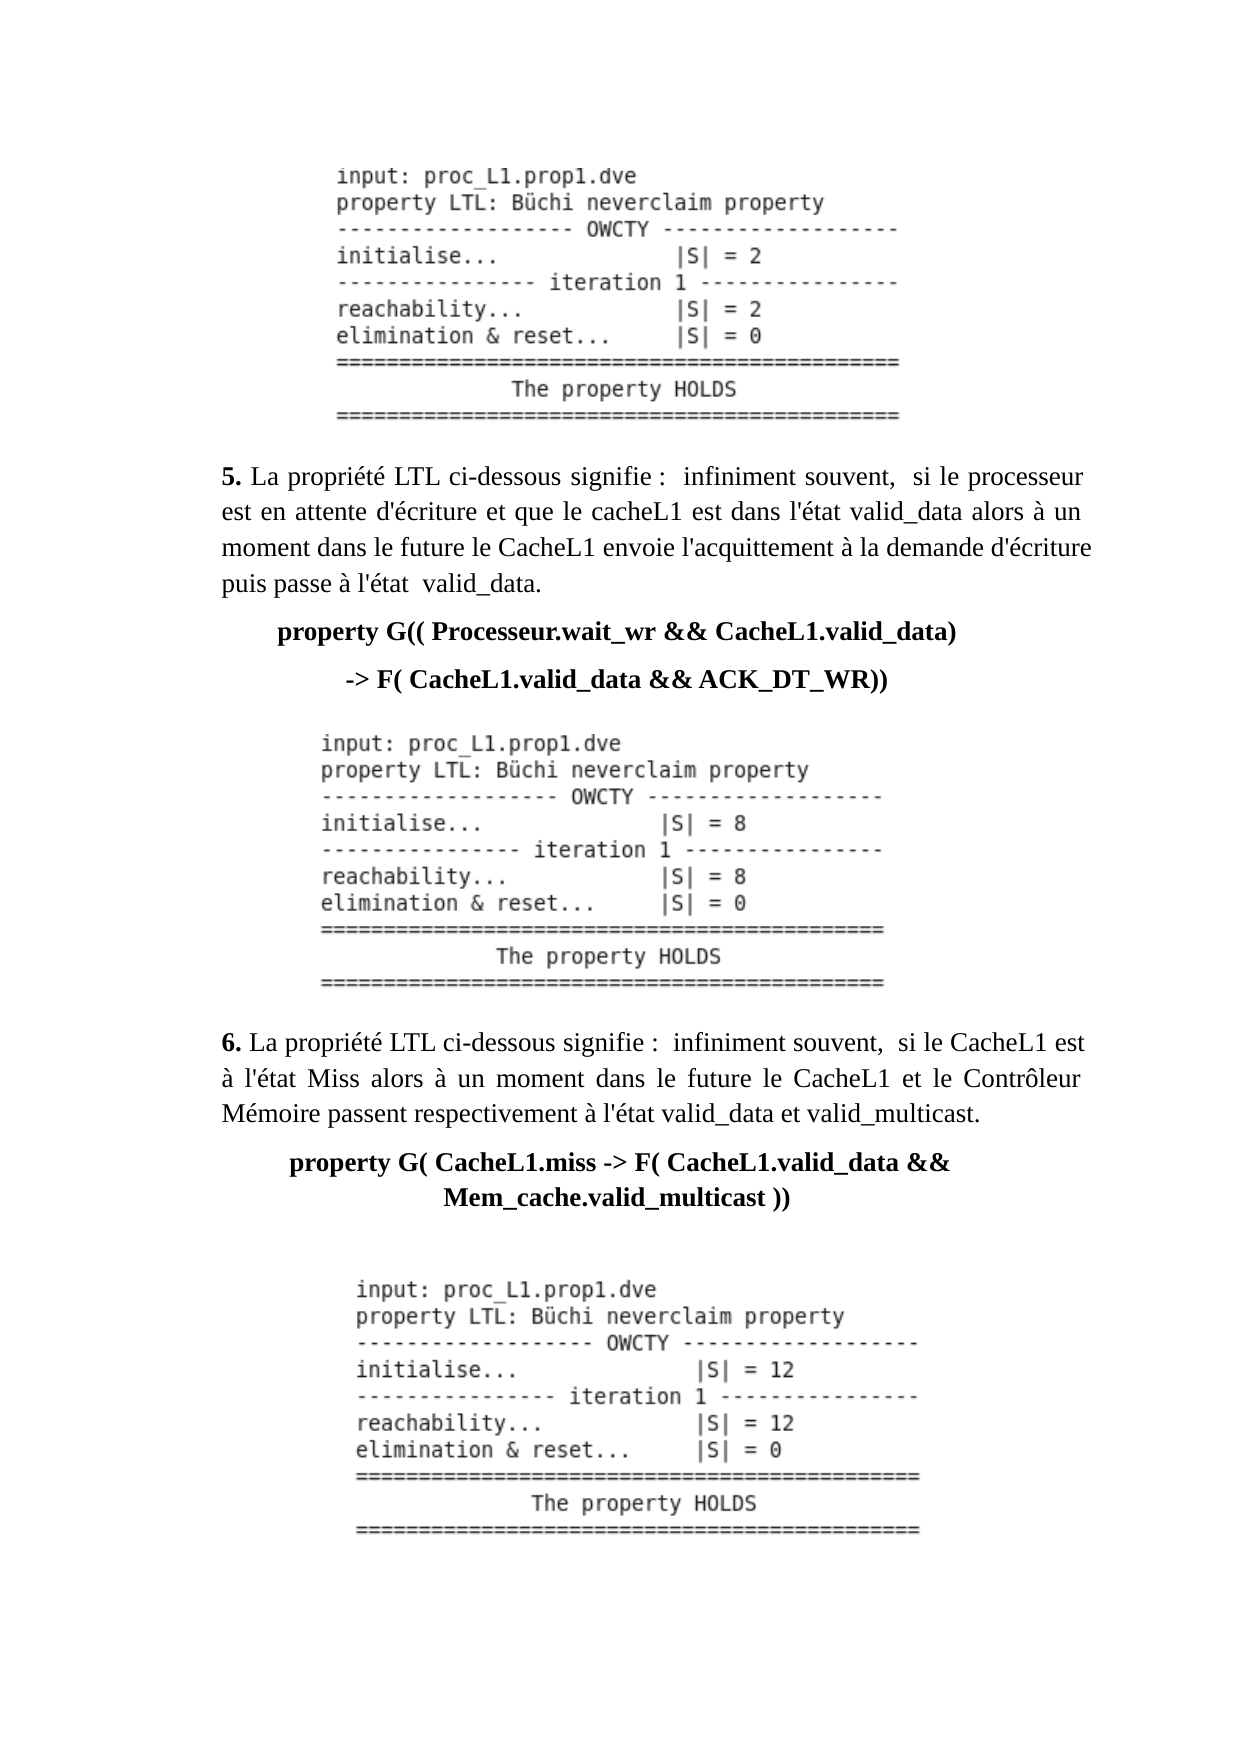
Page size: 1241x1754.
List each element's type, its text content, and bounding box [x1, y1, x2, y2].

text property G( CacheL1.miss -> F( CacheL1.valid_data && Mem_cache.valid_multicast )) [148, 1146, 1093, 1212]
picture [324, 168, 942, 422]
text property G(( Processeur.wait_wr && CacheL1.valid_data) [148, 615, 1093, 646]
text -> F( CacheL1.valid_data && ACK_DT_WR)) [148, 663, 1093, 694]
text 5. La propriété LTL ci-dessous signifie : infiniment souvent, si le processeur est en attente d'écriture et que le cacheL1 est dans l'état valid_data alors à un moment dans le future le CacheL1 envoie l'acquittement à la demande d'écriture puis passe à l'état valid_data. [148, 460, 1093, 598]
picture [346, 1277, 939, 1541]
picture [310, 734, 911, 997]
text 6. La propriété LTL ci-dessous signifie : infiniment souvent, si le CacheL1 est à l'état Miss alors à un moment dans le future le CacheL1 et le Contrôleur Mémoire passent respectivement à l'état valid_data et valid_multicast. [148, 1026, 1093, 1128]
